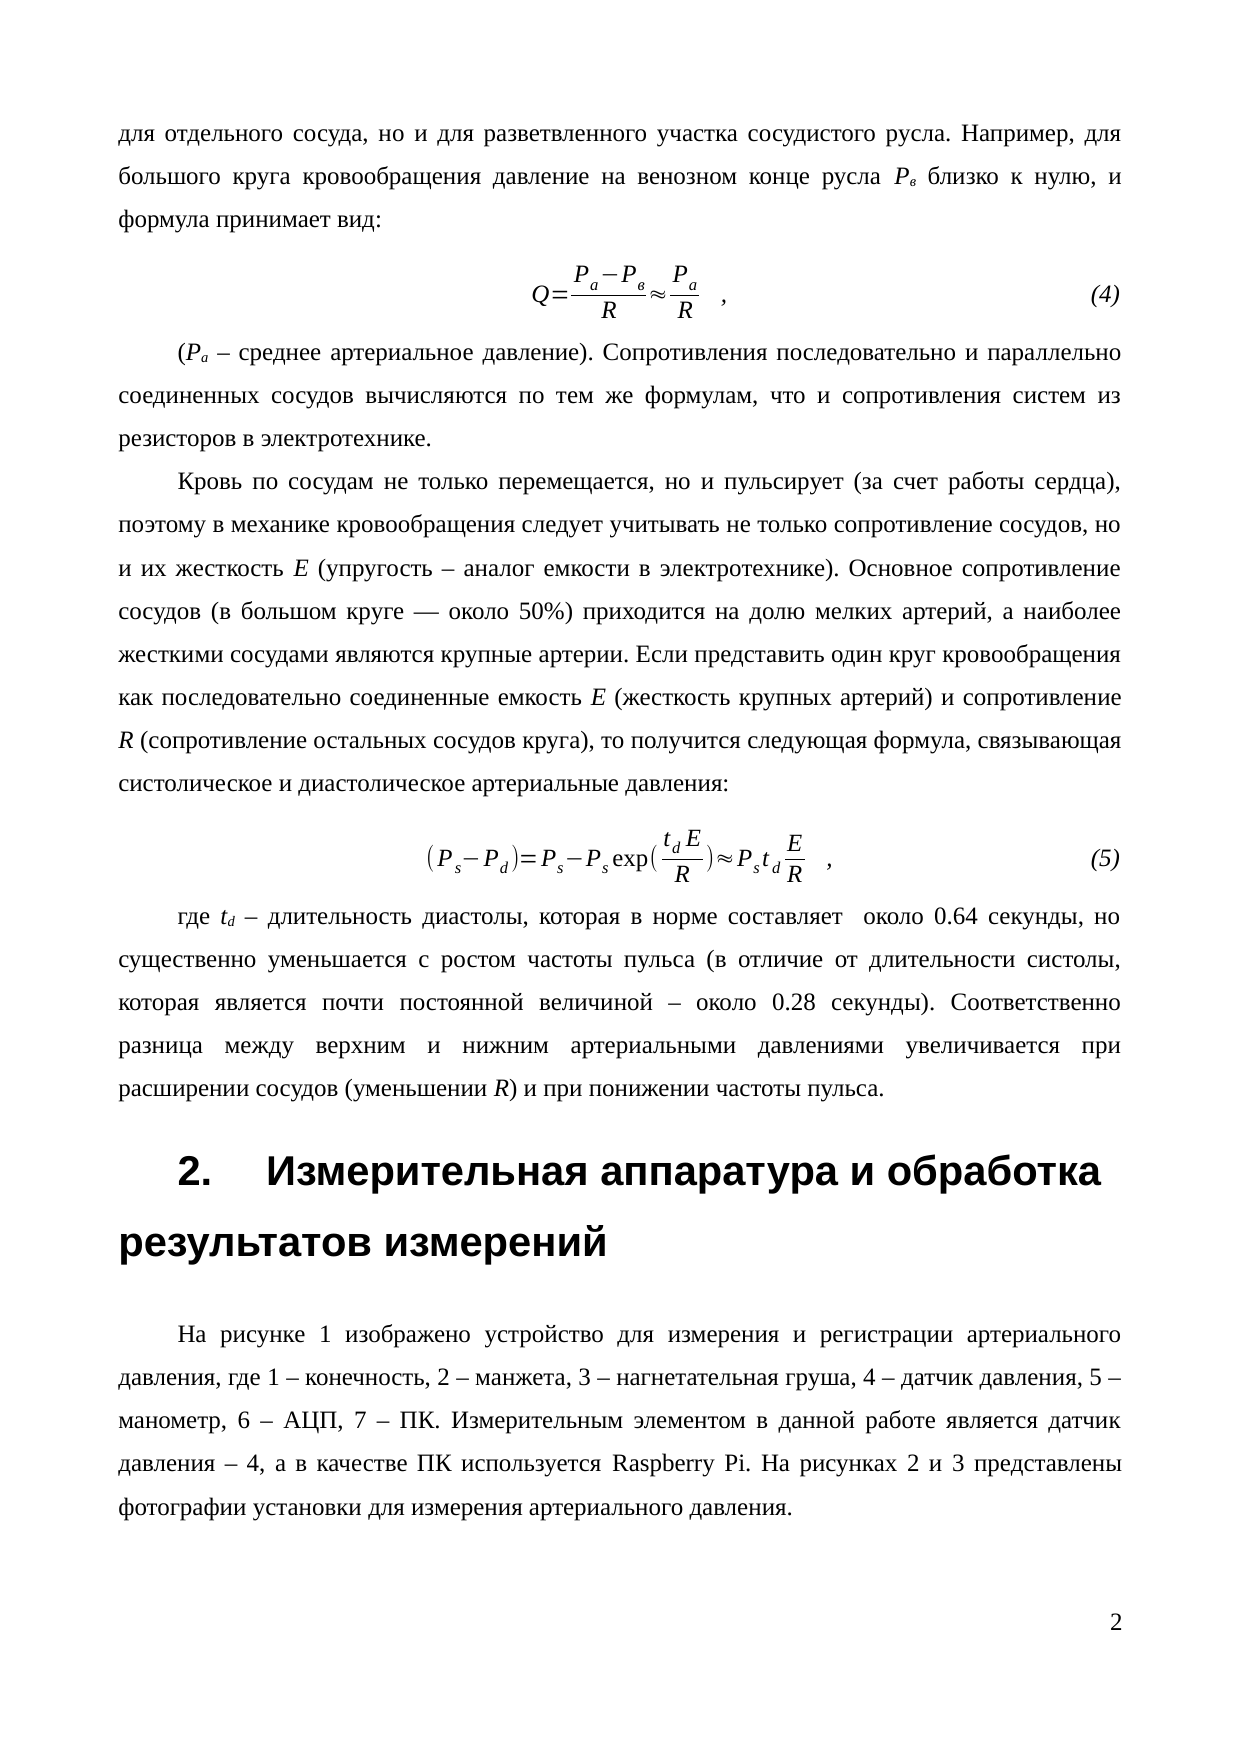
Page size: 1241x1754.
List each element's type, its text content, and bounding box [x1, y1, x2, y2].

text На рисунке 1 изображено устройство для измерения и регистрации артериального давления, где 1 – конечность, 2 – манжета, 3 – нагнетательная груша, 4 – датчик давления, 5 – манометр, 6 – АЦП, 7 – ПК. Измерительным элементом в данной работе является датчик давления – 4, а в качестве ПК используется Raspberry Pi. На рисунках 2 и 3 представлены фотографии установки для измерения артериального давления. [118, 1319, 1122, 1520]
text где td – длительность диастолы, которая в норме составляет около 0.64 секунды, но существенно уменьшается с ростом частоты пульса (в отличие от длительности систолы, которая является почти постоянной величиной – около 0.28 секунды). Соответственно разница между верхним и нижним артериальными давлениями увеличивается при расширении сосудов (уменьшении R) и при понижении частоты пульса. [118, 901, 1122, 1102]
text для отдельного сосуда, но и для разветвленного участка сосудистого русла. Например, для большого круга кровообращения давление на венозном конце русла Pв близко к нулю, и формула принимает вид: [118, 118, 1122, 233]
subtitle Измерительная аппаратура и обработка результатов измерений [118, 1146, 1122, 1266]
text Кровь по сосудам не только перемещается, но и пульсирует (за счет работы сердца), поэтому в механике кровообращения следует учитывать не только сопротивление сосудов, но и их жесткость E (упругость – аналог емкости в электротехнике). Основное сопротивление сосудов (в большом круге — около 50%) приходится на долю мелких артерий, а наиболее жесткими сосудами являются крупные артерии. Если представить один круг кровообращения как последовательно соединенные емкость E (жесткость крупных артерий) и сопротивление R (сопротивление остальных сосудов круга), то получится следующая формула, связывающая систолическое и диастолическое артериальные давления: [118, 466, 1122, 797]
text , (5) [118, 824, 1122, 888]
text (Pa – среднее артериальное давление). Сопротивления последовательно и параллельно соединенных сосудов вычисляются по тем же формулам, что и сопротивления систем из резисторов в электротехнике. [118, 337, 1122, 452]
text , (4) [118, 260, 1122, 324]
